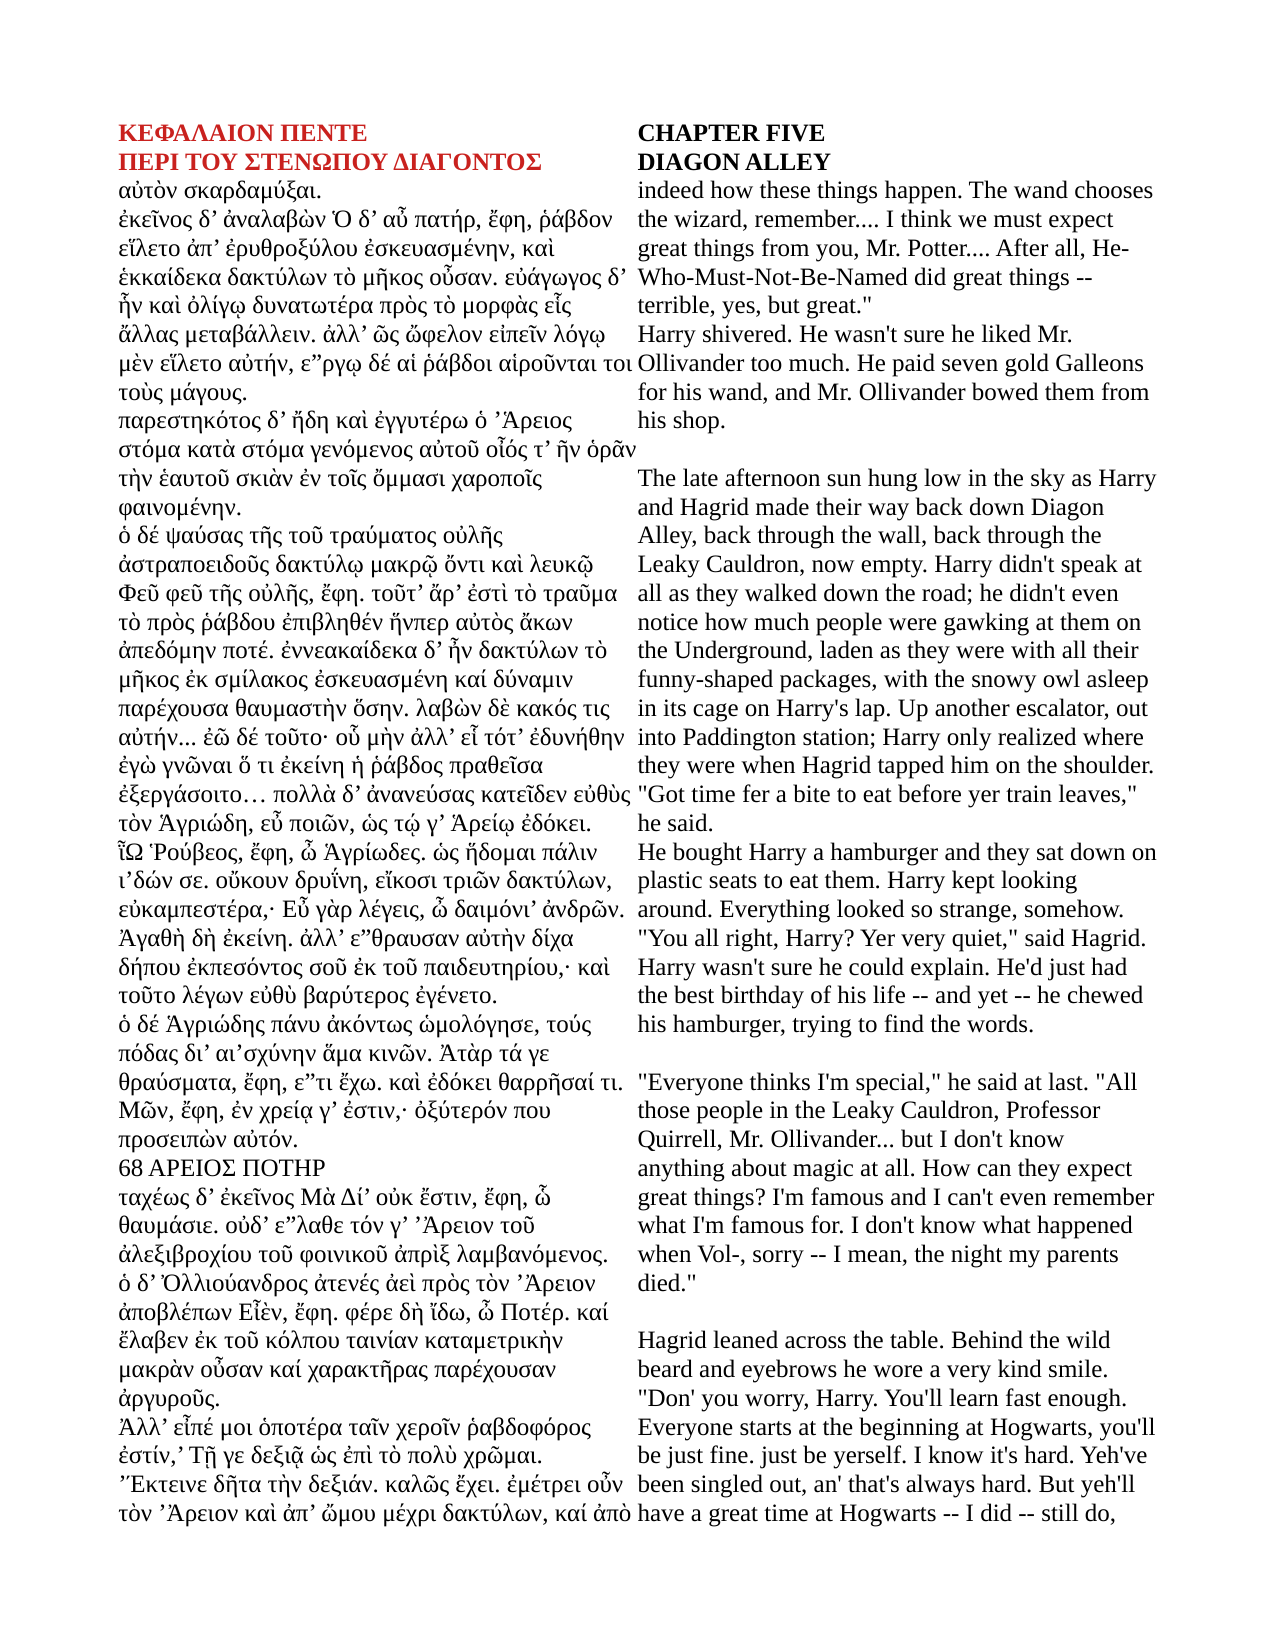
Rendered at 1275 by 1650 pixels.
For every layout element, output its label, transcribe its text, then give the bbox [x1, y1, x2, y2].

table_header ΚΕΦΑΛΑΙΟΝ ΠΕΝΤΕ ΠΕΡΙ ΤΟΥ ΣΤΕΝΩΠΟΥ ΔΙΑΓΟΝΤΟΣ [118, 118, 637, 176]
table_cell αὐτὸν σκαρδαμύξαι. ἐκεῖνος δ’ ἀναλαβὼν Ὁ δ’ αὖ πατήρ, ἔφη, ῥάβδον εἵλετο ἀπ’ ἐρυθροξύλου ἐσκευασμένην, καὶ ἑκκαίδεκα δακτύλων τὸ μῆκος οὖσαν. εὐάγωγος δ’ ἧν καὶ ὀλίγῳ δυνατωτέρα πρὸς τὸ μορφὰς εἷς ἄλλας μεταβάλλειν. ἀλλ’ ῶς ὤφελον εἰπεῖν λόγῳ μὲν εἵλετο αὐτήν, ε”ργῳ δέ αἱ ῥάβδοι αἱροῦνται τοι τοὺς μάγους. παρεστηκότος δ’ ἤδη καὶ ἐγγυτέρω ὁ ’Ἁρειος στόμα κατὰ στόμα γενόμενος αὐτοῦ οἶός τ’ ῆν ὁρᾶν τὴν ἑαυτοῦ σκιὰν ἐν τοῖς ὄμμασι χαροποῖς φαινομένην. ὁ δέ ψαύσας τῆς τοῦ τραύματος οὐλῆς ἀστραποειδοῦς δακτύλῳ μακρῷ ὄντι καὶ λευκῷ Φεῦ φεῦ τῆς οὐλῆς, ἔφη. τοῦτ’ ἄρ’ ἐστὶ τὸ τραῦμα τὸ πρὸς ῥάβδου ἐπιβληθέν ἥνπερ αὐτὸς ἄκων ἀπεδόμην ποτέ. ἐννεακαίδεκα δ’ ἦν δακτύλων τὸ μῆκος ἐκ σμίλακος ἐσκευασμένη καί δύναμιν παρέχουσα θαυμαστὴν ὅσην. λαβὼν δὲ κακός τις αὐτήν... ἐῶ δέ τοῦτο· οὗ μὴν ἀλλ’ εἷ τότ’ ἐδυνήθην ἐγὼ γνῶναι ὅ τι ἐκείνη ἡ ῥάβδος πραθεῖσα ἐξεργάσοιτο… πολλὰ δ’ ἀνανεύσας κατεῖδεν εὐθὺς τὸν Ἁγριώδη, εὖ ποιῶν, ὡς τῴ γ’ Ἁρείῳ ἐδόκει. ῗΩ Ῥούβεος, ἔφη, ὦ Ἁγρίωδες. ὡς ἥδομαι πάλιν ι’δών σε. οὔκουν δρυΐνη, εἴκοσι τριῶν δακτύλων, εὐκαμπεστέρα,· Εὖ γὰρ λέγεις, ὦ δαιμόνι’ ἀνδρῶν. Ἀγαθὴ δὴ ἐκείνη. ἀλλ’ ε”θραυσαν αὐτὴν δίχα δήπου ἐκπεσόντος σοῦ ἐκ τοῦ παιδευτηρίου,· καὶ τοῦτο λέγων εὐθὺ βαρύτερος ἐγένετο. ὁ δέ Ἁγριώδης πάνυ ἀκόντως ὡμολόγησε, τούς πόδας δι’ αι’σχύνην ἅμα κινῶν. Ἀτὰρ τά γε θραύσματα, ἔφη, ε”τι ἔχω. καὶ ἐδόκει θαρρῆσαί τι. Μῶν, ἔφη, ἐν χρείᾳ γ’ ἐστιν,· ὀξύτερόν που προσειπὼν αὐτόν. 68 ΑΡΕΙΟΣ ΠΟΤΗΡ ταχέως δ’ ἐκεῖνος Μὰ Δί’ οὐκ ἔστιν, ἔφη, ὧ θαυμάσιε. οὐδ’ ε”λαθε τόν γ’ ’Ἀρειον τοῦ ἀλεξιβροχίου τοῦ φοινικοῦ ἀπρὶξ λαμβανόμενος. ὁ δ’ Ὀλλιούανδρος ἀτενές ἀεὶ πρὸς τὸν ’Ἀρειον ἀποβλέπων Εἶὲν, ἔφη. φέρε δὴ ἴδω, ὦ Ποτέρ. καί ἔλαβεν ἐκ τοῦ κόλπου ταινίαν καταμετρικὴν μακρὰν οὖσαν καί χαρακτῆρας παρέχουσαν ἀργυροῦς. Ἀλλ’ εἶπέ μοι ὁποτέρα ταῖν χεροῖν ῥαβδοφόρος ἐστίν,’ Τῇ γε δεξιᾷ ὡς ἐπὶ τὸ πολὺ χρῶμαι. ’Έκτεινε δῆτα τὴν δεξιάν. καλῶς ἔχει. ἐμέτρει οὖν τὸν ’Ἀρειον καὶ ἀπ’ ὤμου μέχρι δακτύλων, καί ἀπὸ [118, 176, 637, 1527]
table_cell indeed how these things happen. The wand chooses the wizard, remember.... I think we must expect great things from you, Mr. Potter.... After all, He- Who-Must-Not-Be-Named did great things -- terrible, yes, but great." Harry shivered. He wasn't sure he liked Mr. Ollivander too much. He paid seven gold Galleons for his wand, and Mr. Ollivander bowed them from his shop. The late afternoon sun hung low in the sky as Harry and Hagrid made their way back down Diagon Alley, back through the wall, back through the Leaky Cauldron, now empty. Harry didn't speak at all as they walked down the road; he didn't even notice how much people were gawking at them on the Underground, laden as they were with all their funny-shaped packages, with the snowy owl asleep in its cage on Harry's lap. Up another escalator, out into Paddington station; Harry only realized where they were when Hagrid tapped him on the shoulder. "Got time fer a bite to eat before yer train leaves," he said. He bought Harry a hamburger and they sat down on plastic seats to eat them. Harry kept looking around. Everything looked so strange, somehow. "You all right, Harry? Yer very quiet," said Hagrid. Harry wasn't sure he could explain. He'd just had the best birthday of his life -- and yet -- he chewed his hamburger, trying to find the words. "Everyone thinks I'm special," he said at last. "All those people in the Leaky Cauldron, Professor Quirrell, Mr. Ollivander... but I don't know anything about magic at all. How can they expect great things? I'm famous and I can't even remember what I'm famous for. I don't know what happened when Vol-, sorry -- I mean, the night my parents died." Hagrid leaned across the table. Behind the wild beard and eyebrows he wore a very kind smile. "Don' you worry, Harry. You'll learn fast enough. Everyone starts at the beginning at Hogwarts, you'll be just fine. just be yerself. I know it's hard. Yeh've been singled out, an' that's always hard. But yeh'll have a great time at Hogwarts -- I did -- still do, [637, 176, 1157, 1527]
table_header CHAPTER FIVE DIAGON ALLEY [637, 118, 1157, 176]
